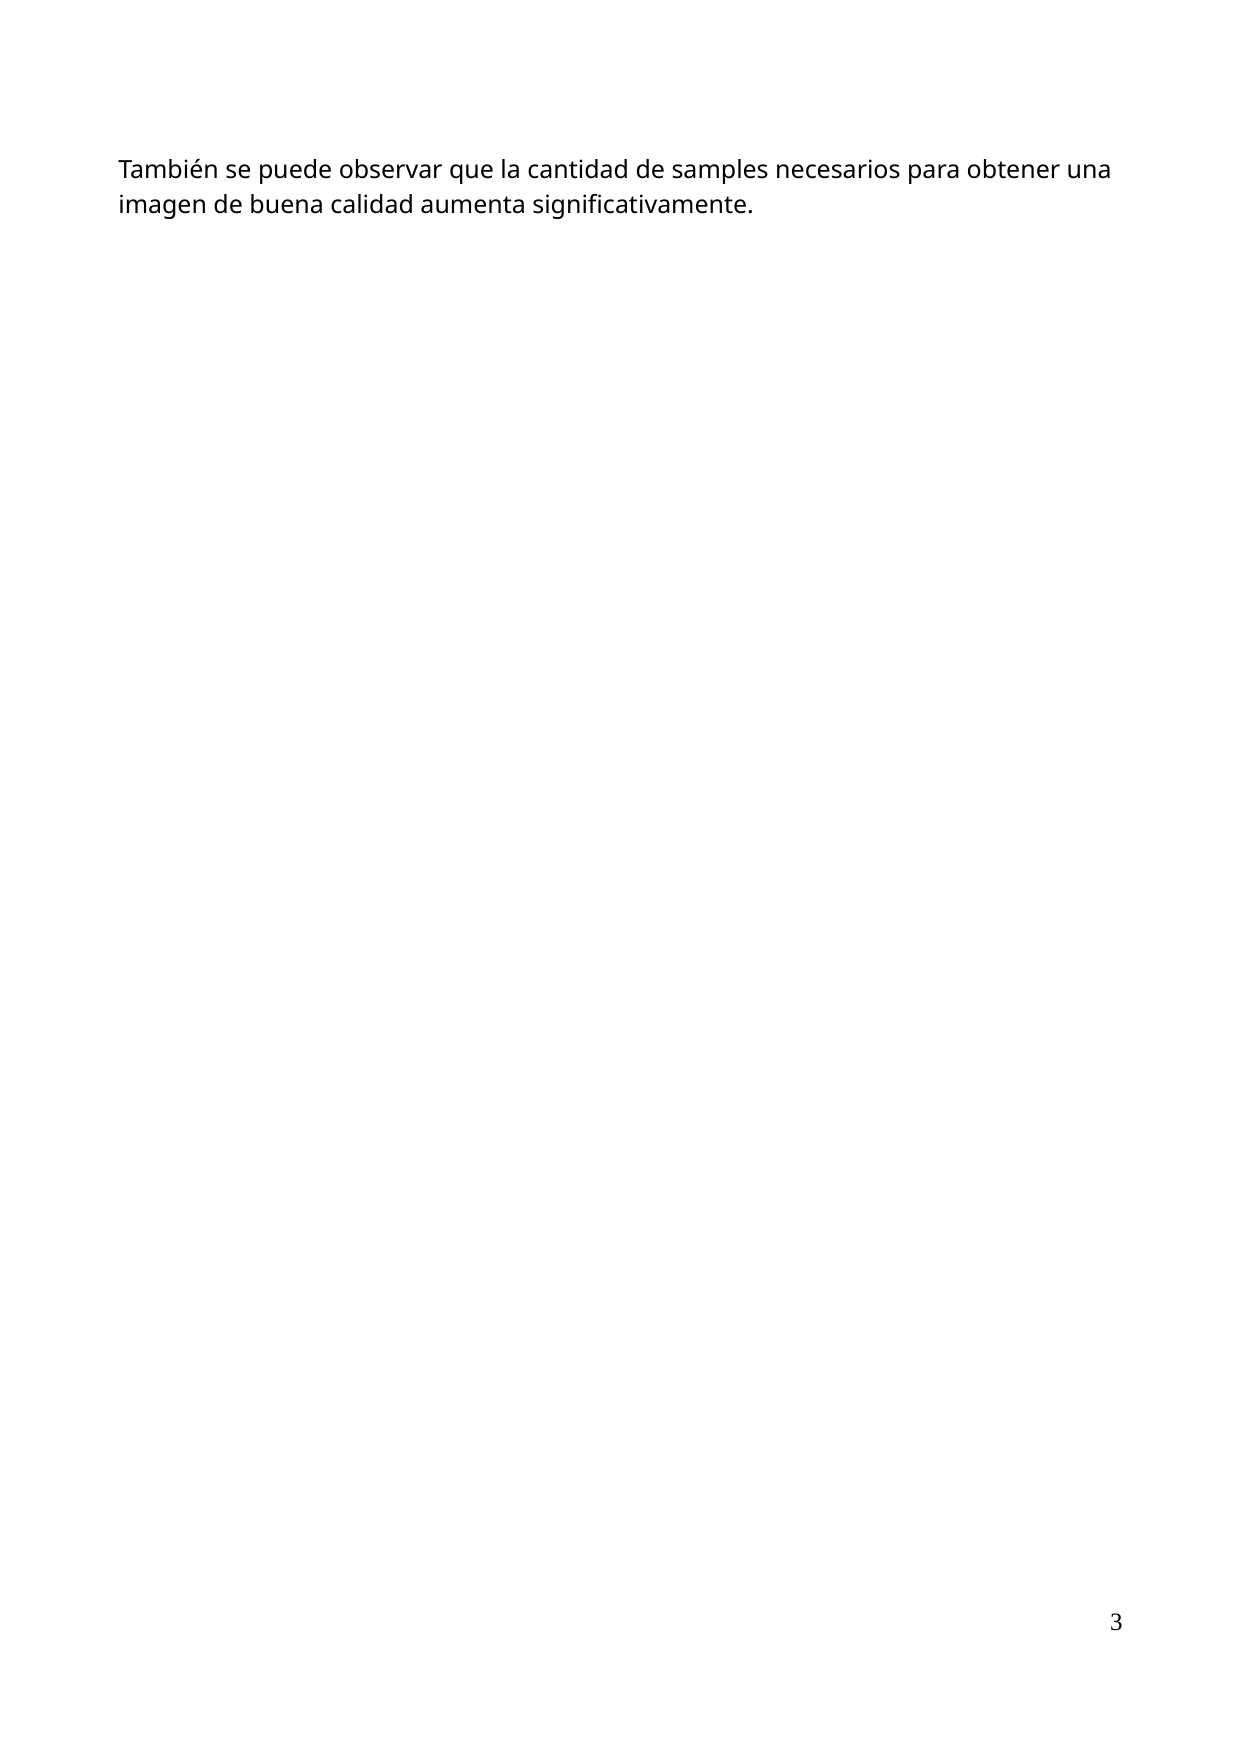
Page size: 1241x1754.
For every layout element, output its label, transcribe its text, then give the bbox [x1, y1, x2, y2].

text También se puede observar que la cantidad de samples necesarios para obtener una imagen de buena calidad aumenta significativamente. [118, 152, 1122, 220]
